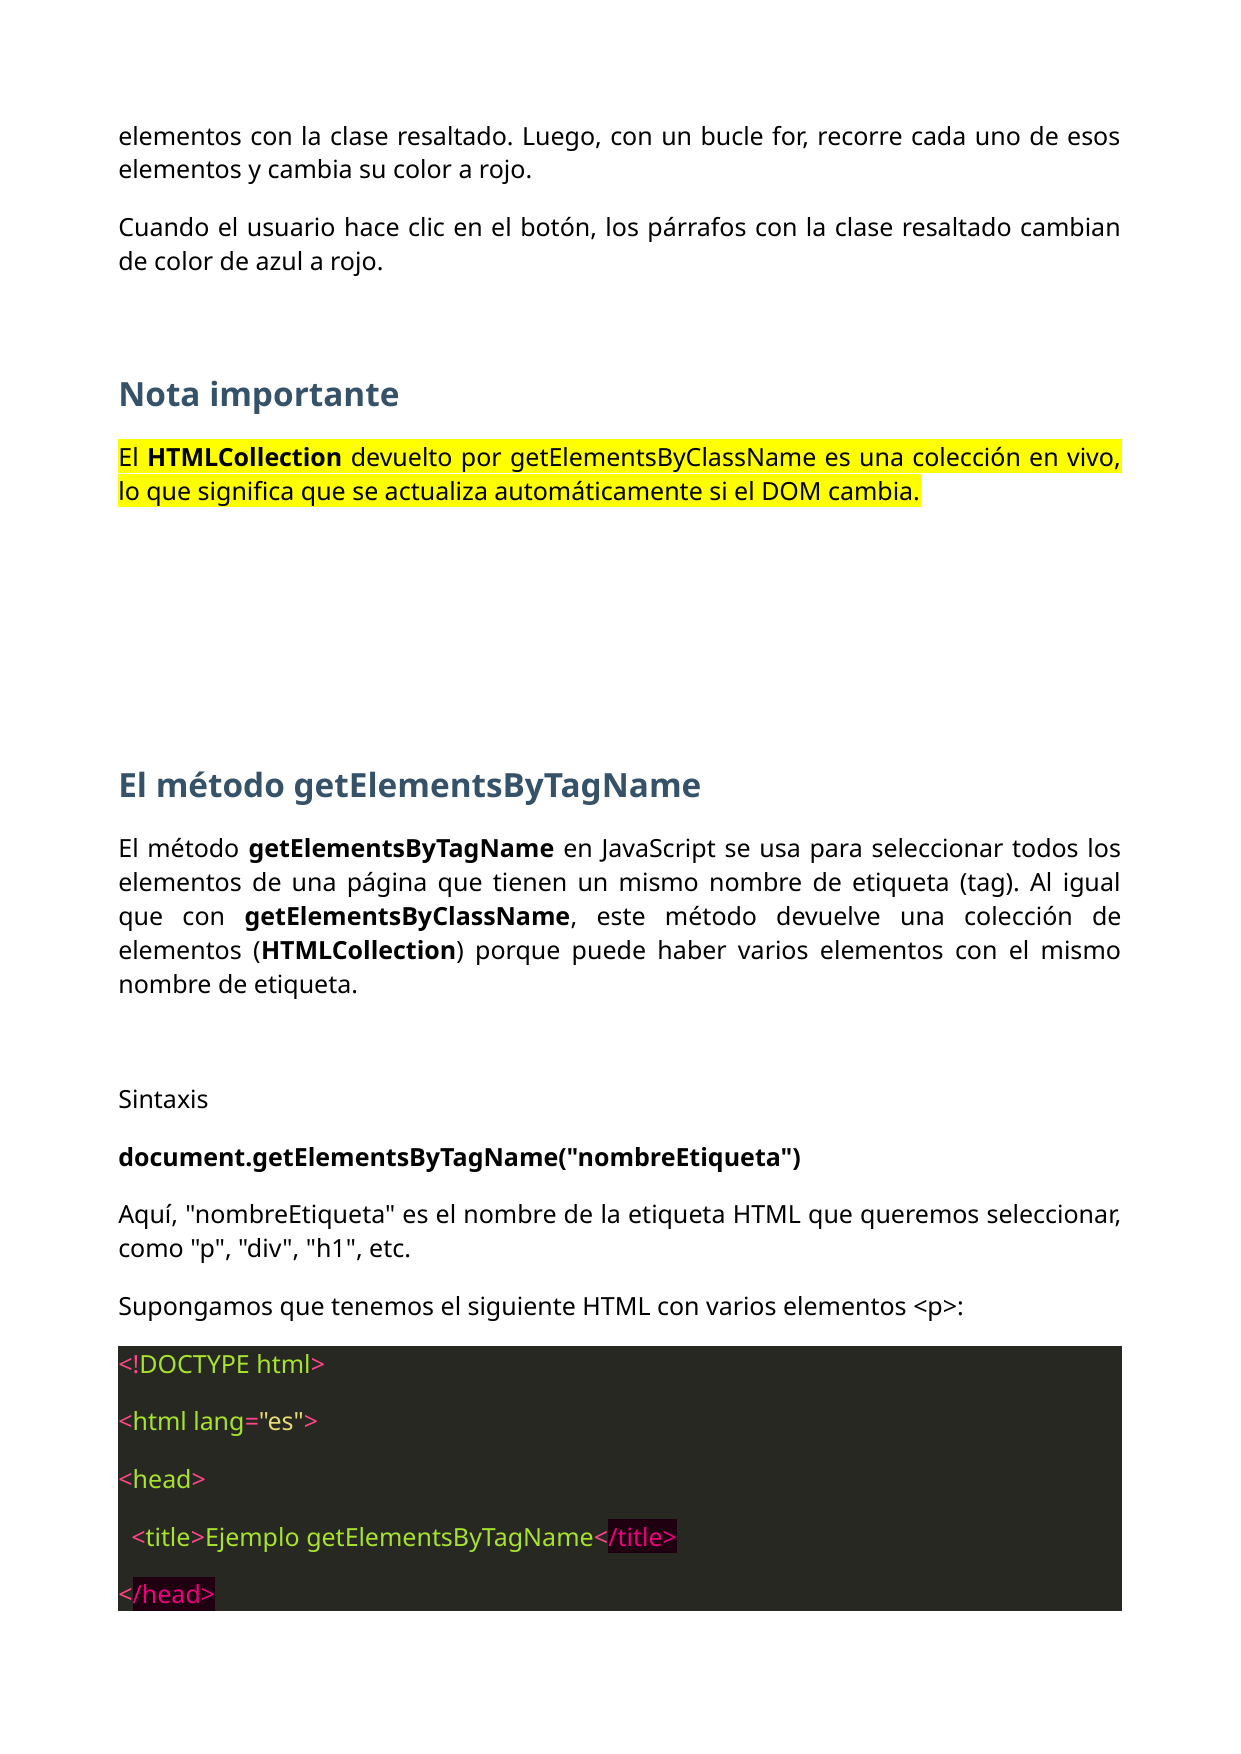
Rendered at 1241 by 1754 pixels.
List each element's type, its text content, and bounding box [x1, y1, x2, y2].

text <!DOCTYPE html> [118, 1346, 1122, 1380]
text Nota importante [118, 370, 1122, 416]
text El HTMLCollection devuelto por getElementsByClassName es una colección en vivo, lo que significa que se actualiza automáticamente si el DOM cambia. [118, 439, 1122, 507]
text El método getElementsByTagName en JavaScript se usa para seleccionar todos los elementos de una página que tienen un mismo nombre de etiqueta (tag). Al igual que con getElementsByClassName, este método devuelve una colección de elementos (HTMLCollection) porque puede haber varios elementos con el mismo nombre de etiqueta. [118, 830, 1122, 1001]
text <head> [118, 1462, 1122, 1496]
text Sintaxis [118, 1082, 1122, 1116]
text elementos con la clase resaltado. Luego, con un bucle for, recorre cada uno de esos elementos y cambia su color a rojo. [118, 118, 1122, 186]
text document.getElementsByTagName("nombreEtiqueta") [118, 1139, 1122, 1173]
text Supongamos que tenemos el siguiente HTML con varios elementos <p>: [118, 1289, 1122, 1323]
text </head> [118, 1577, 1122, 1611]
text <html lang="es"> [118, 1404, 1122, 1438]
text El método getElementsByTagName [118, 761, 1122, 807]
text Cuando el usuario hace clic en el botón, los párrafos con la clase resaltado cambian de color de azul a rojo. [118, 210, 1122, 278]
text Aquí, "nombreEtiqueta" es el nombre de la etiqueta HTML que queremos seleccionar, como "p", "div", "h1", etc. [118, 1197, 1122, 1265]
text <title>Ejemplo getElementsByTagName</title> [118, 1519, 1122, 1553]
